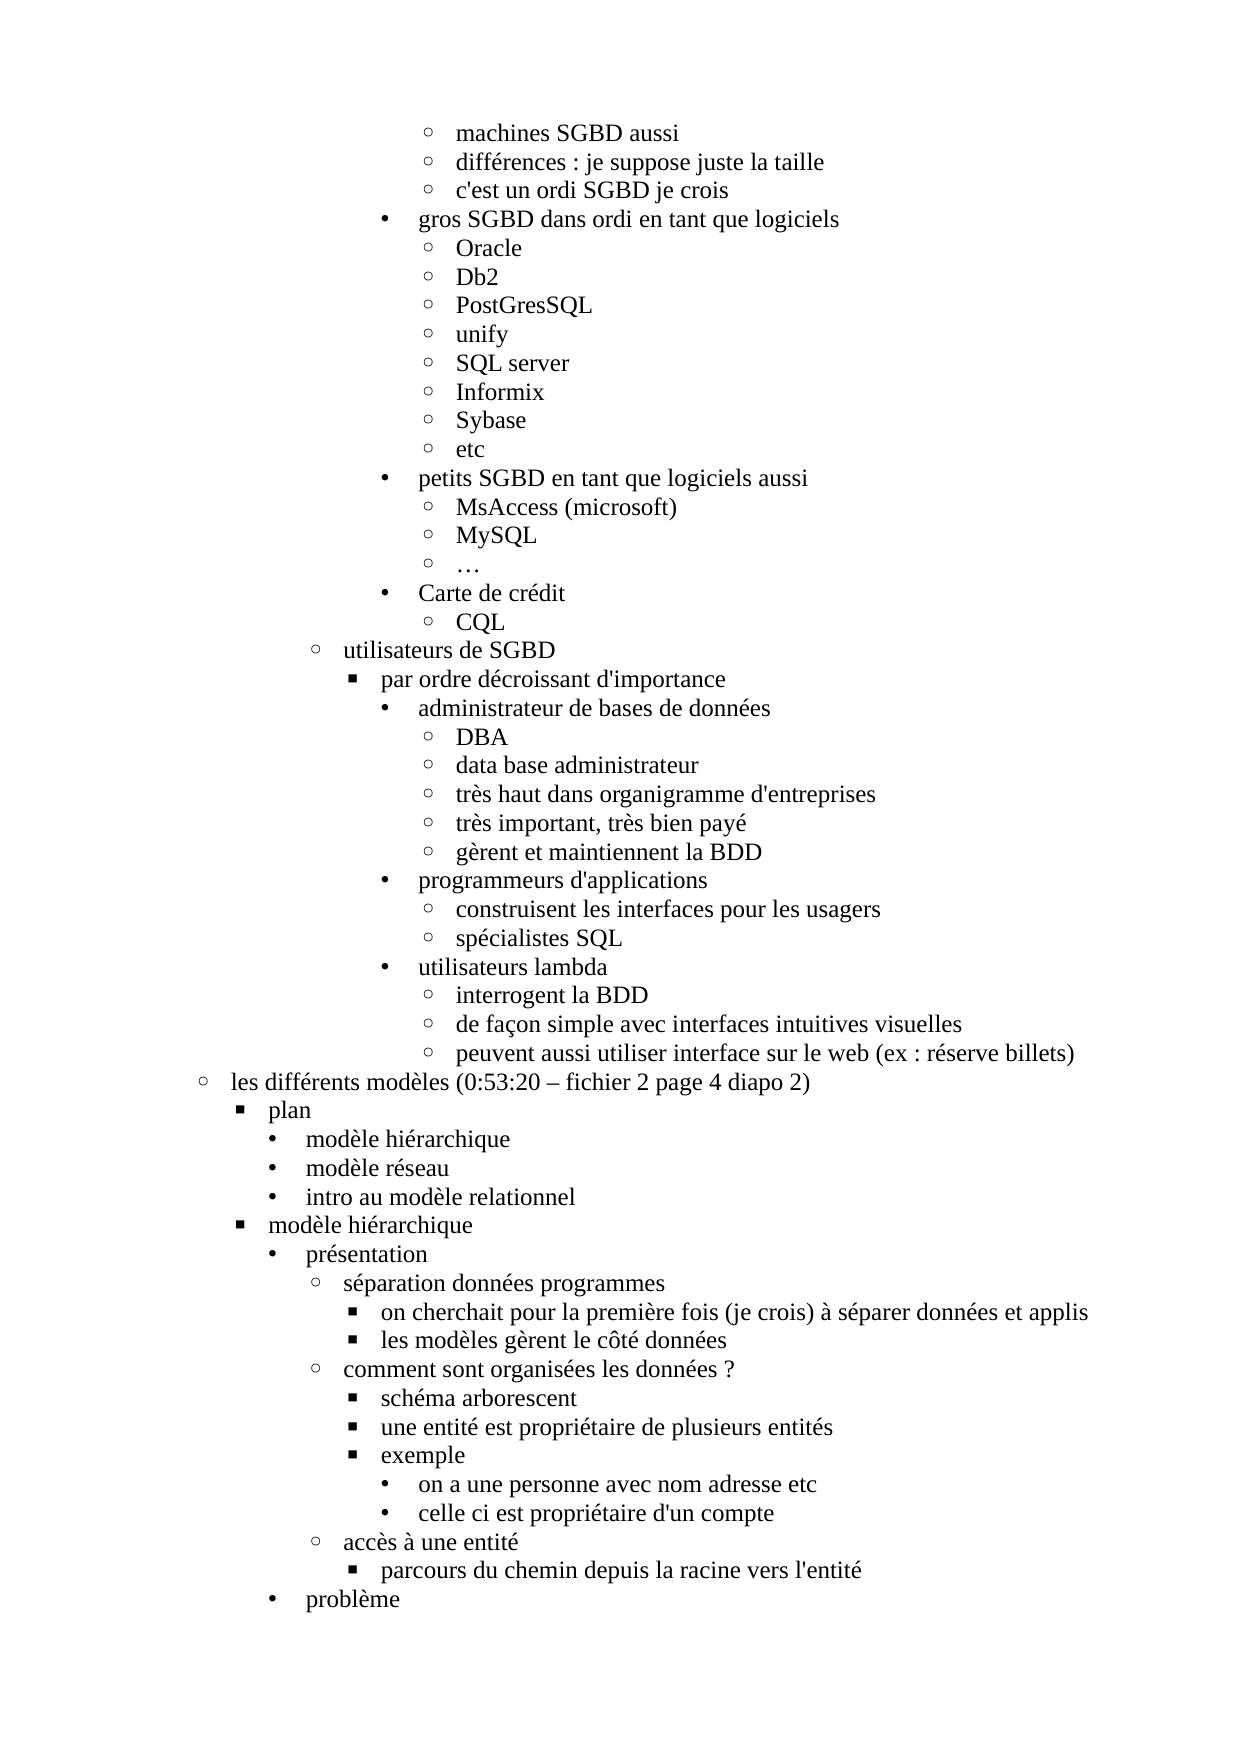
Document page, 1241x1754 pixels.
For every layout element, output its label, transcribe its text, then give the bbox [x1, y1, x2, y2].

list MsAccess (microsoft) [418, 492, 1122, 521]
list utilisateurs lambda [381, 952, 1122, 981]
list Carte de crédit [381, 578, 1122, 607]
list comment sont organisées les données ? [306, 1354, 1122, 1383]
list accès à une entité [306, 1527, 1122, 1556]
list on a une personne avec nom adresse etc [381, 1469, 1122, 1498]
list modèle hiérarchique [231, 1211, 1122, 1239]
list utilisateurs de SGBD [306, 636, 1122, 664]
list petits SGBD en tant que logiciels aussi [381, 463, 1122, 492]
list modèle réseau [268, 1153, 1122, 1182]
list on cherchait pour la première fois (je crois) à séparer données et applis [343, 1297, 1122, 1326]
list celle ci est propriétaire d'un compte [381, 1498, 1122, 1527]
list modèle hiérarchique [268, 1124, 1122, 1153]
list SQL server [418, 348, 1122, 377]
list les modèles gèrent le côté données [343, 1326, 1122, 1354]
list schéma arborescent [343, 1383, 1122, 1412]
list gros SGBD dans ordi en tant que logiciels [381, 204, 1122, 233]
list par ordre décroissant d'importance [343, 664, 1122, 693]
list plan [231, 1096, 1122, 1124]
list administrateur de bases de données [381, 693, 1122, 722]
list gèrent et maintiennent la BDD [418, 837, 1122, 866]
list CQL [418, 607, 1122, 636]
list machines SGBD aussi [418, 118, 1122, 147]
list DBA [418, 722, 1122, 751]
list parcours du chemin depuis la racine vers l'entité [343, 1556, 1122, 1584]
list unify [418, 319, 1122, 348]
list très important, très bien payé [418, 808, 1122, 837]
list Db2 [418, 262, 1122, 291]
list très haut dans organigramme d'entreprises [418, 779, 1122, 808]
list peuvent aussi utiliser interface sur le web (ex : réserve billets) [418, 1038, 1122, 1067]
list présentation [268, 1239, 1122, 1268]
list différences : je suppose juste la taille [418, 147, 1122, 176]
list une entité est propriétaire de plusieurs entités [343, 1412, 1122, 1441]
list c'est un ordi SGBD je crois [418, 176, 1122, 204]
list … [418, 549, 1122, 578]
list MySQL [418, 521, 1122, 549]
list de façon simple avec interfaces intuitives visuelles [418, 1009, 1122, 1038]
list Informix [418, 377, 1122, 406]
list Oracle [418, 233, 1122, 262]
list séparation données programmes [306, 1268, 1122, 1297]
list problème [268, 1584, 1122, 1613]
list data base administrateur [418, 751, 1122, 779]
list PostGresSQL [418, 291, 1122, 319]
list Sybase [418, 406, 1122, 434]
list intro au modèle relationnel [268, 1182, 1122, 1211]
list exemple [343, 1441, 1122, 1469]
list interrogent la BDD [418, 981, 1122, 1009]
list construisent les interfaces pour les usagers [418, 894, 1122, 923]
list les différents modèles (0:53:20 – fichier 2 page 4 diapo 2) [193, 1067, 1122, 1096]
list programmeurs d'applications [381, 866, 1122, 894]
list etc [418, 434, 1122, 463]
list spécialistes SQL [418, 923, 1122, 952]
